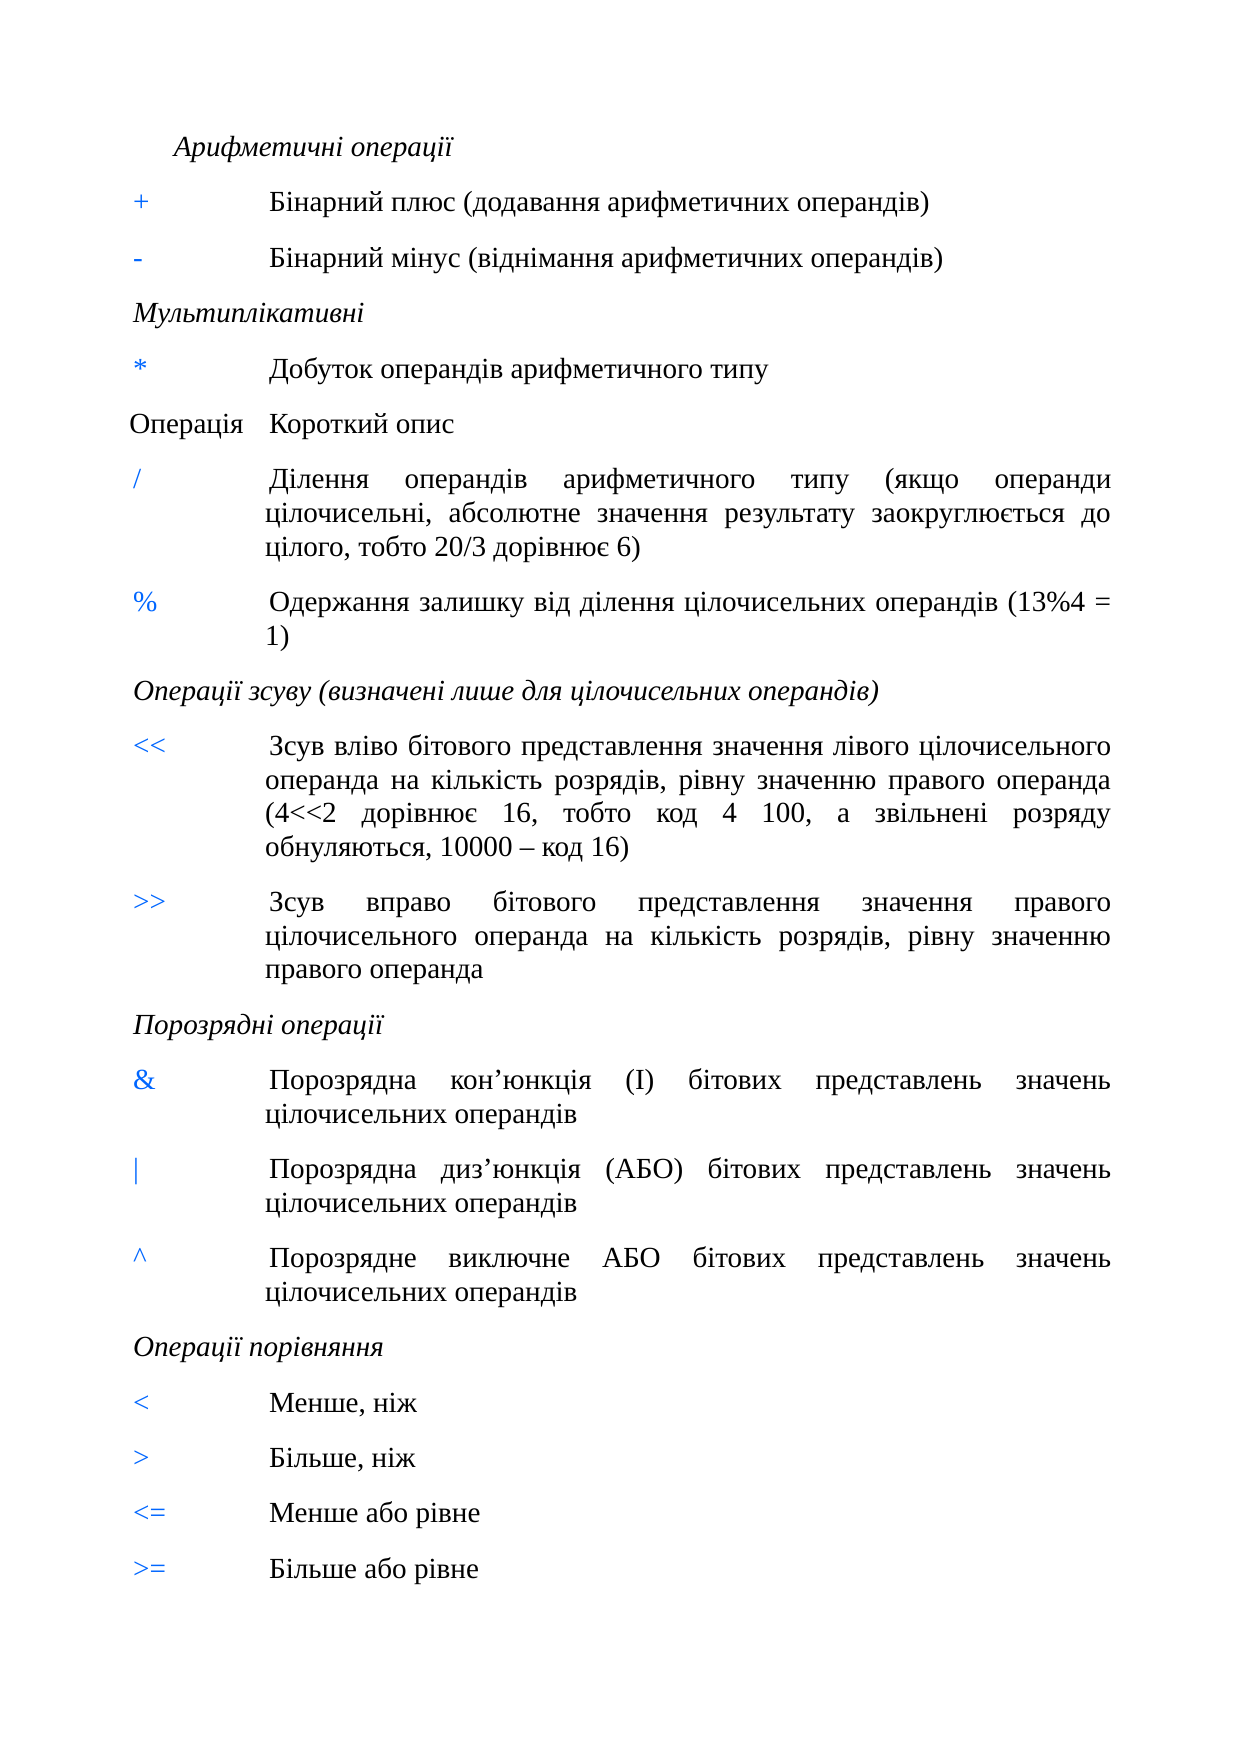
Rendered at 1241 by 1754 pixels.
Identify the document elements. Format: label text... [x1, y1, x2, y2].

table_cell Операції зсуву (визначені лише для цілочисельних операндів) [118, 662, 1123, 717]
table_cell Операції порівняння [118, 1318, 1123, 1374]
table_cell Більше, ніж [254, 1429, 1123, 1484]
table_cell & [118, 1051, 254, 1140]
table_cell * [118, 340, 254, 395]
table_cell % [118, 573, 254, 662]
table_cell Бінарний мінус (віднімання арифметичних операндів) [254, 229, 1123, 284]
table_cell / [118, 451, 254, 573]
table_cell Арифметичні операції [118, 118, 1123, 173]
table_cell Порозрядна кон’юнкція (І) бітових представлень значень цілочисельних операндів [254, 1051, 1123, 1140]
table_cell Бінарний плюс (додавання арифметичних операндів) [254, 174, 1123, 229]
table_cell Більше або рівне [254, 1540, 1123, 1595]
table_cell Ділення операндів арифметичного типу (якщо операнди цілочисельні, абсолютне значення результату заокруглюється до цілого, тобто 20/3 дорівнює 6) [254, 451, 1123, 573]
table_cell Порозрядна диз’юнкція (АБО) бітових представлень значень цілочисельних операндів [254, 1140, 1123, 1229]
table_cell < [118, 1374, 254, 1429]
table_cell << [118, 718, 254, 873]
table_cell Менше, ніж [254, 1374, 1123, 1429]
table_cell Добуток операндів арифметичного типу [254, 340, 1123, 395]
table_cell Одержання залишку від ділення цілочисельних операндів (13%4 = 1) [254, 573, 1123, 662]
table_cell | [118, 1140, 254, 1229]
table_cell Зсув вліво бітового представлення значення лівого цілочисельного операнда на кількість розрядів, рівну значенню правого операнда (4<<2 дорівнює 16, тобто код 4 100, а звільнені розряду обнуляються, 10000 – код 16) [254, 718, 1123, 873]
table_cell Порозрядне виключне АБО бітових представлень значень цілочисельних операндів [254, 1229, 1123, 1318]
table_cell Короткий опис [254, 395, 1123, 451]
table_cell > [118, 1429, 254, 1484]
table_cell ^ [118, 1229, 254, 1318]
table_cell <= [118, 1485, 254, 1540]
table_cell + [118, 174, 254, 229]
table_cell >> [118, 874, 254, 996]
table_cell Зсув вправо бітового представлення значення правого цілочисельного операнда на кількість розрядів, рівну значенню правого операнда [254, 874, 1123, 996]
table_cell - [118, 229, 254, 284]
table_cell Менше або рівне [254, 1485, 1123, 1540]
table_cell Мультиплікативні [118, 284, 1123, 340]
table_cell Порозрядні операції [118, 996, 1123, 1051]
table_cell >= [118, 1540, 254, 1595]
table_cell Операція [118, 395, 254, 451]
